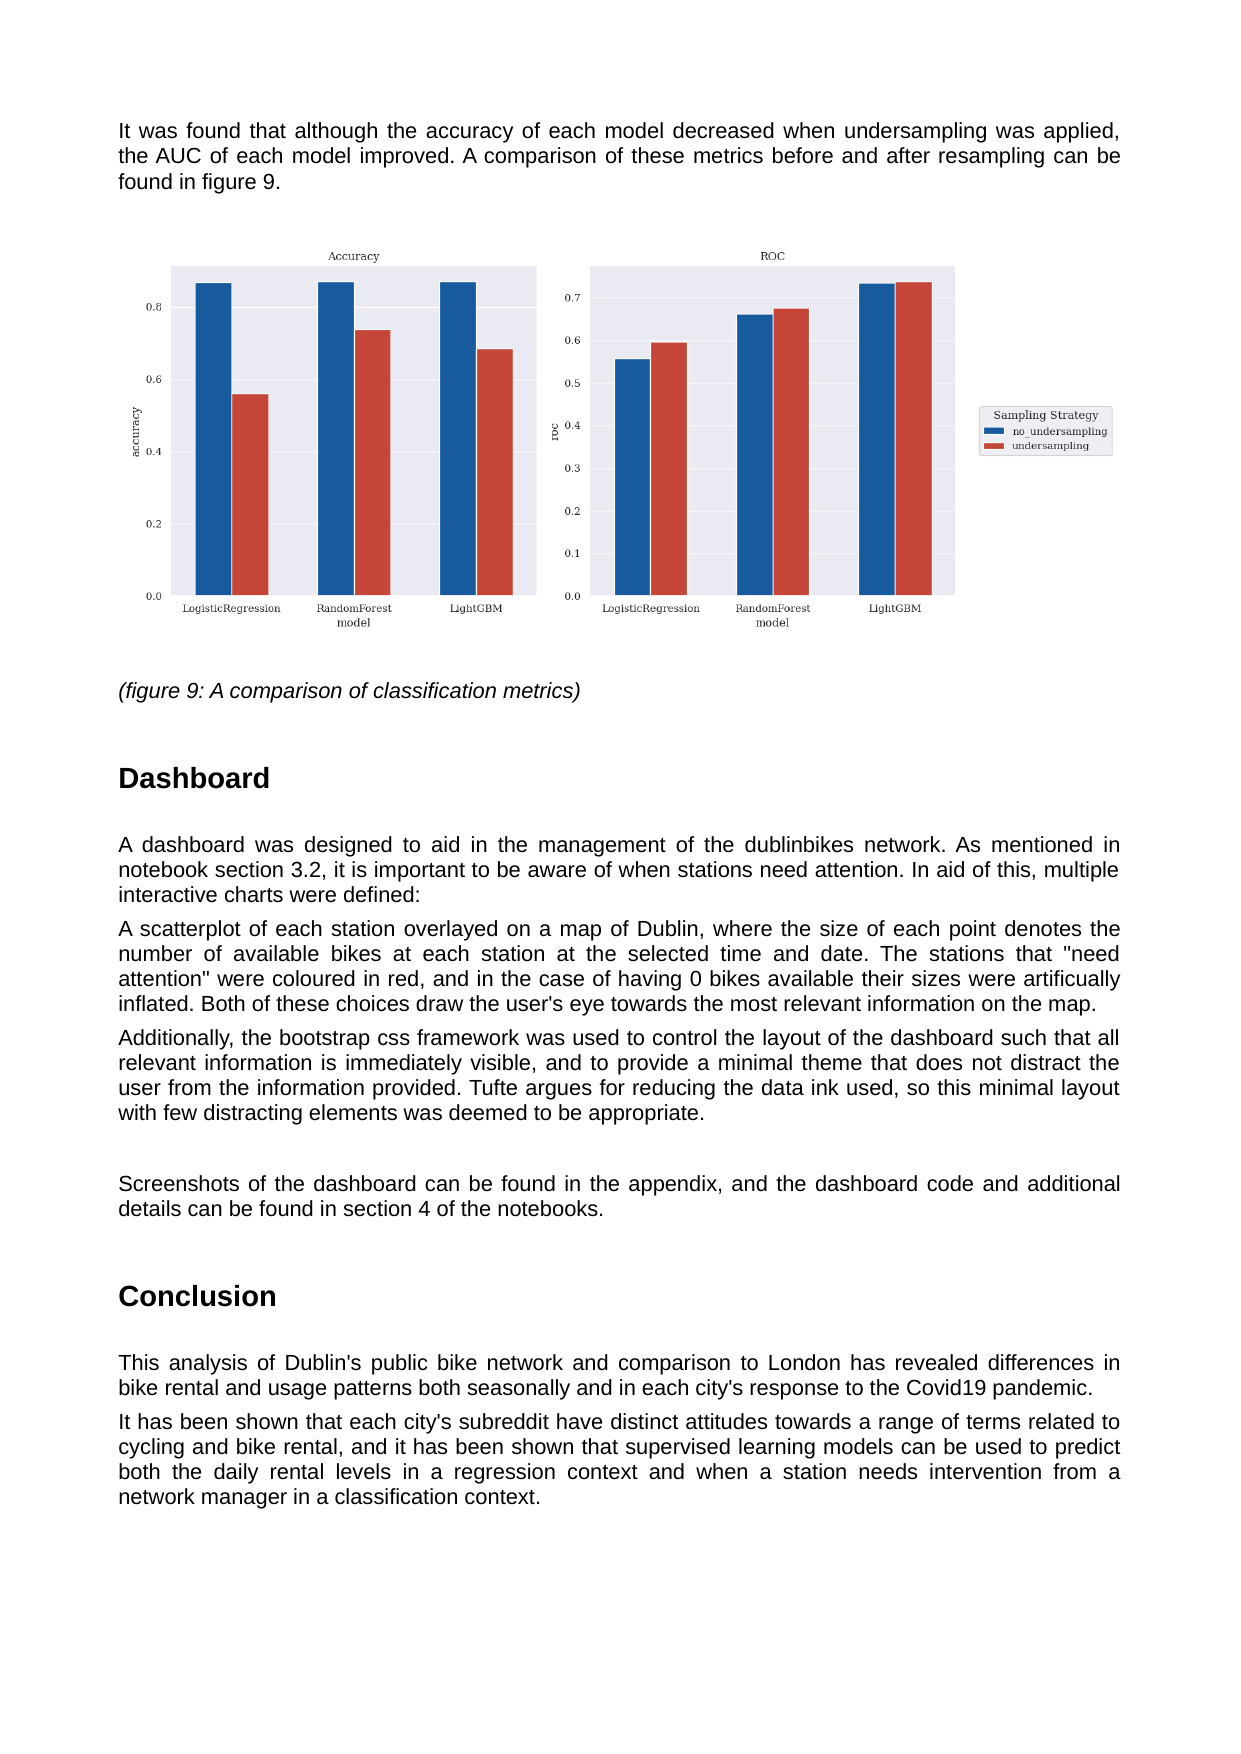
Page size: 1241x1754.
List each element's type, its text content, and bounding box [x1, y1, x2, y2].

text A dashboard was designed to aid in the management of the dublinbikes network. As mentioned in notebook section 3.2, it is important to be aware of when stations need attention. In aid of this, multiple interactive charts were defined: [118, 832, 1122, 907]
text (figure 9: A comparison of classification metrics) [118, 678, 1122, 703]
text It has been shown that each city's subreddit have distinct attitudes towards a range of terms related to cycling and bike rental, and it has been shown that supervised learning models can be used to predict both the daily rental levels in a regression context and when a station needs intervention from a network manager in a classification context. [118, 1409, 1122, 1509]
text It was found that although the accuracy of each model decreased when undersampling was applied, the AUC of each model improved. A comparison of these metrics before and after resampling can be found in figure 9. [118, 118, 1122, 194]
text This analysis of Dublin's public bike network and comparison to London has revealed differences in bike rental and usage patterns both seasonally and in each city's response to the Covid19 pandemic. [118, 1350, 1122, 1400]
text Screenshots of the dashboard can be found in the appendix, and the dashboard code and additional details can be found in section 4 of the notebooks. [118, 1171, 1122, 1221]
text Additionally, the bootstrap css framework was used to control the layout of the dashboard such that all relevant information is immediately visible, and to provide a minimal theme that does not distract the user from the information provided. Tufte argues for reducing the data ink used, so this minimal layout with few distracting elements was deemed to be appropriate. [118, 1025, 1122, 1126]
subtitle Conclusion [118, 1279, 1122, 1313]
text A scatterplot of each station overlayed on a map of Dublin, where the size of each point denotes the number of available bikes at each station at the selected time and date. The stations that "need attention" were coloured in red, and in the case of having 0 bikes available their sizes were artificually inflated. Both of these choices draw the user's eye towards the most relevant information on the map. [118, 916, 1122, 1016]
picture [118, 239, 1123, 641]
subtitle Dashboard [118, 761, 1122, 794]
